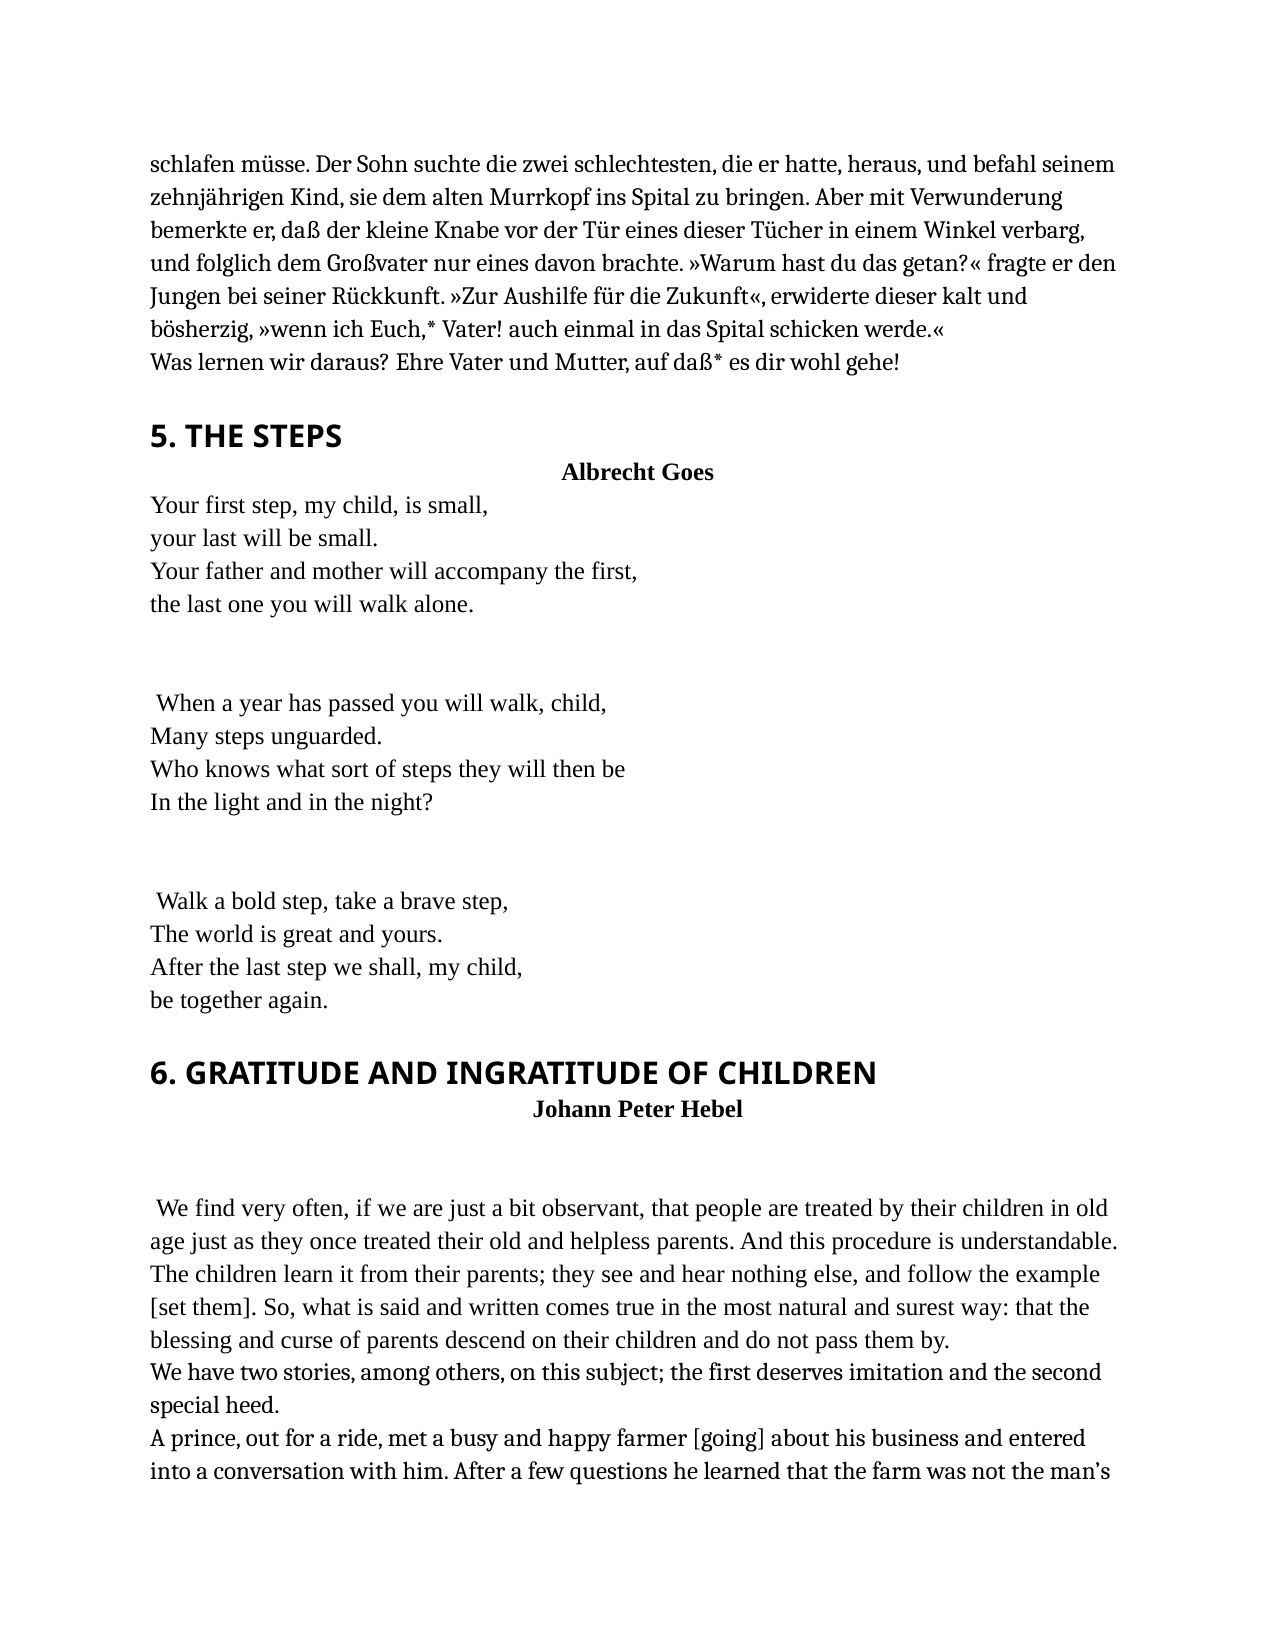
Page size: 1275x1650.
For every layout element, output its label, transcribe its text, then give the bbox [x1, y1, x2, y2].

text Was lernen wir daraus? Ehre Vater und Mutter, auf daß* es dir wohl gehe! [901, 348, 1125, 377]
text 6. GRATITUDE AND INGRATITUDE OF CHILDREN [150, 1043, 1125, 1094]
text Johann Peter Hebel [150, 1094, 1125, 1122]
text We have two stories, among others, on this subject; the first deserves imitation and the second special heed. [150, 1358, 1125, 1420]
text Walk a bold step, take a brave step, The world is great and yours. After the last step we shall, my child, be together again. [150, 820, 1125, 1014]
text When a year has passed you will walk, child, Many steps unguarded. Who knows what sort of steps they will then be In the light and in the night? [150, 622, 1125, 816]
text We find very often, if we are just a bit observant, that people are treated by their children in old age just as they once treated their old and helpless parents. And this procedure is understandable. The children learn it from their parents; they see and hear nothing else, and follow the example [set them]. So, what is said and written comes true in the most natural and surest way: that the blessing and curse of parents descend on their children and do not pass them by. [150, 1127, 1125, 1354]
text A prince, out for a ride, met a busy and happy farmer [going] about his business and entered into a conversation with him. After a few questions he learned that the farm was not the man’s [150, 1424, 1125, 1486]
text Your first step, my child, is small, your last will be small. Your father and mother will accompany the first, the last one you will walk alone. [150, 490, 1125, 618]
text schlafen müsse. Der Sohn suchte die zwei schlechtesten, die er hatte, heraus, und befahl seinem zehnjährigen Kind, sie dem alten Murrkopf ins Spital zu bringen. Aber mit Verwunderung bemerkte er, daß der kleine Knabe vor der Tür eines dieser Tücher in einem Winkel verbarg, und folglich dem Großvater nur eines davon brachte. »Warum hast du das getan?« fragte er den Jungen bei seiner Rückkunft. »Zur Aushilfe für die Zukunft«, erwiderte dieser kalt und bösherzig, »wenn ich Euch,* Vater! auch einmal in das Spital schicken werde.« [150, 150, 1125, 344]
text 5. THE STEPS [150, 406, 1125, 457]
text Albrecht Goes [150, 457, 1125, 486]
